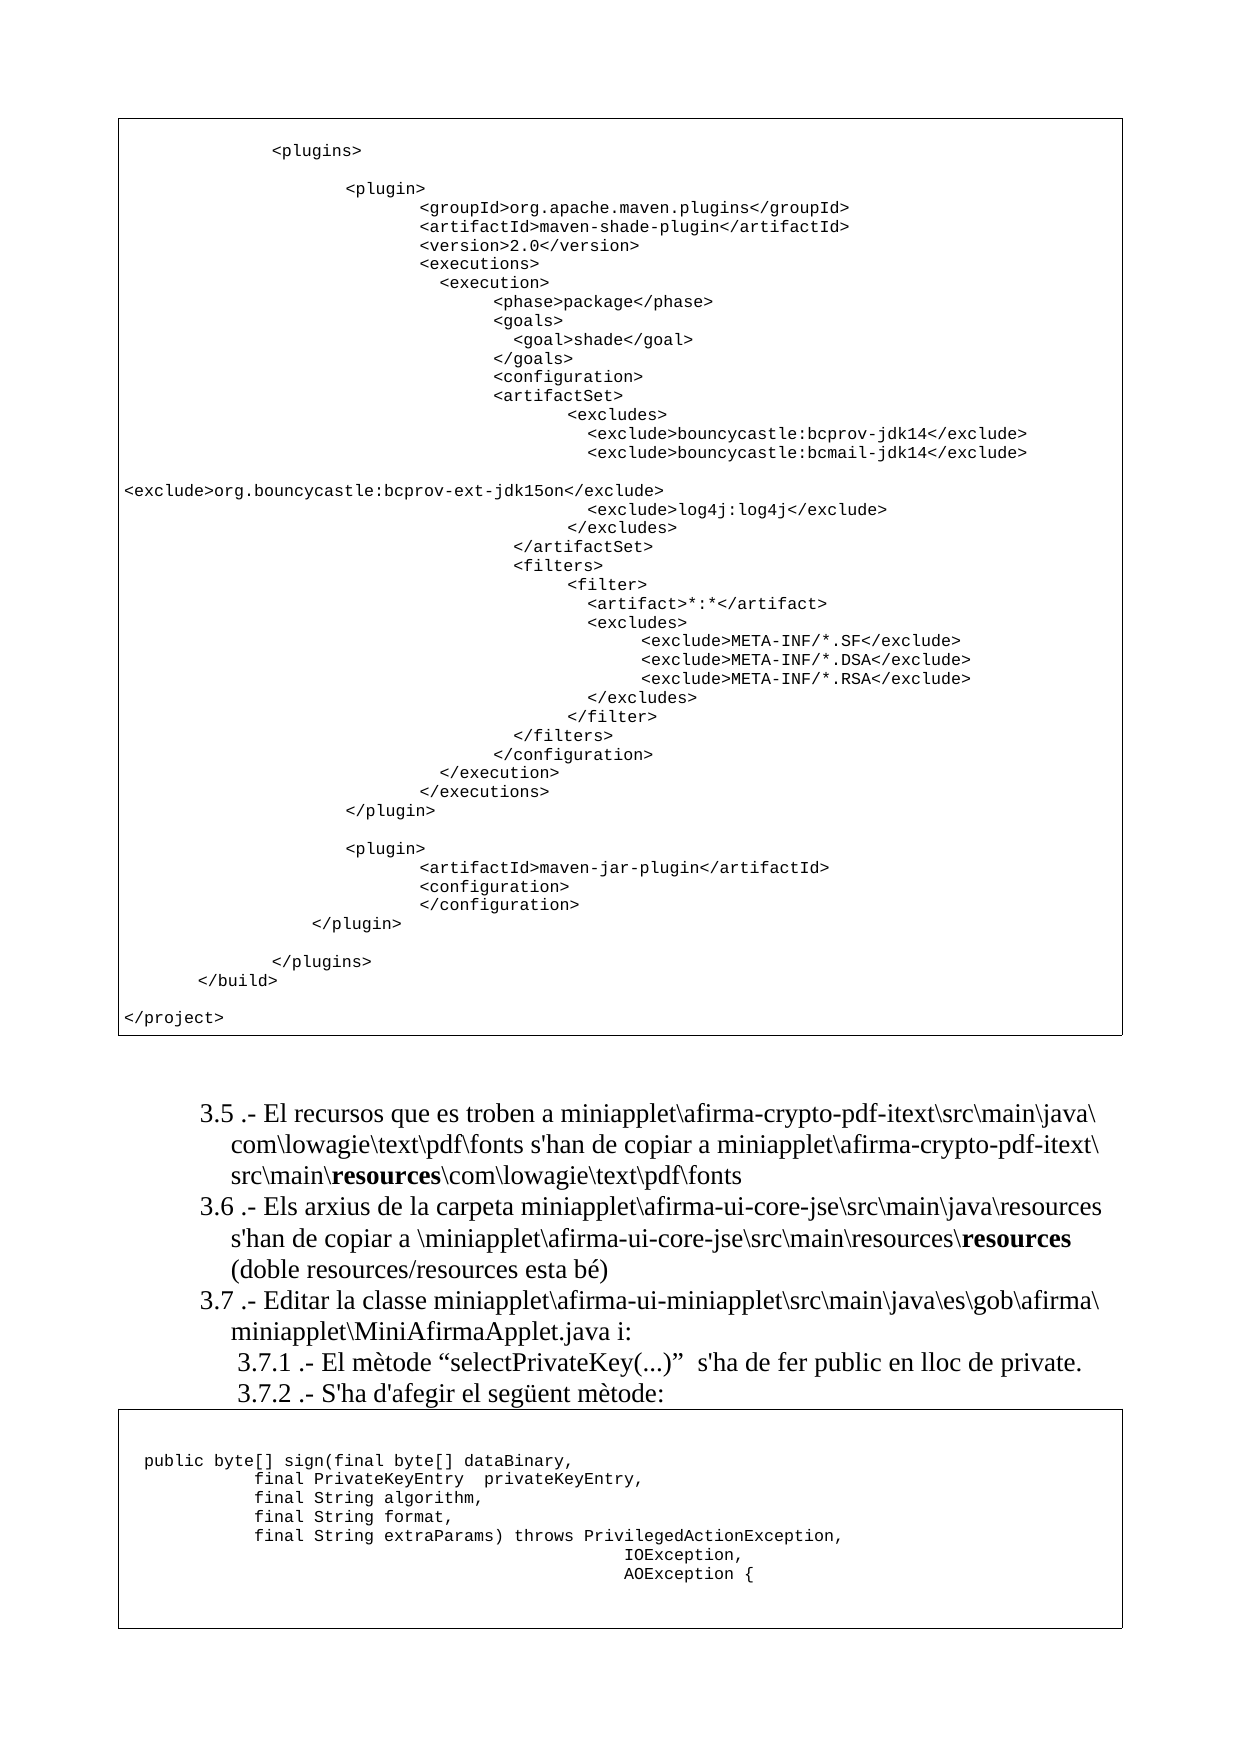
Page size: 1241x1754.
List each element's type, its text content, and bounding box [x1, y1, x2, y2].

table_header public byte[] sign(final byte[] dataBinary, final PrivateKeyEntry privateKeyEntry, final String algorithm, final String format, final String extraParams) throws PrivilegedActionException, IOException, AOException { [119, 1410, 1122, 1627]
list Els arxius de la carpeta miniapplet\afirma-ui-core-jse\src\main\java\resources s'han de copiar a \miniapplet\afirma-ui-core-jse\src\main\resources\resources (doble resources/resources esta bé) [193, 1191, 1122, 1284]
list Editar la classe miniapplet\afirma-ui-miniapplet\src\main\java\es\gob\afirma\miniapplet\MiniAfirmaApplet.java i: [193, 1284, 1122, 1346]
table_header <plugins> <plugin> <groupId>org.apache.maven.plugins</groupId> <artifactId>maven-shade-plugin</artifactId> <version>2.0</version> <executions> <execution> <phase>package</phase> <goals> <goal>shade</goal> </goals> <configuration> <artifactSet> <excludes> <exclude>bouncycastle:bcprov-jdk14</exclude> <exclude>bouncycastle:bcmail-jdk14</exclude> <exclude>org.bouncycastle:bcprov-ext-jdk15on</exclude> <exclude>log4j:log4j</exclude> </excludes> </artifactSet> <filters> <filter> <artifact>*:*</artifact> <excludes> <exclude>META-INF/*.SF</exclude> <exclude>META-INF/*.DSA</exclude> <exclude>META-INF/*.RSA</exclude> </excludes> </filter> </filters> </configuration> </execution> </executions> </plugin> <plugin> <artifactId>maven-jar-plugin</artifactId> <configuration> </configuration> </plugin> </plugins> </build> </project> [119, 119, 1122, 1035]
list El mètode “selectPrivateKey(...)” s'ha de fer public en lloc de private. [231, 1346, 1122, 1377]
list S'ha d'afegir el següent mètode: [231, 1377, 1122, 1408]
list El recursos que es troben a miniapplet\afirma-crypto-pdf-itext\src\main\java\com\lowagie\text\pdf\fonts s'han de copiar a miniapplet\afirma-crypto-pdf-itext\src\main\resources\com\lowagie\text\pdf\fonts [193, 1097, 1122, 1191]
